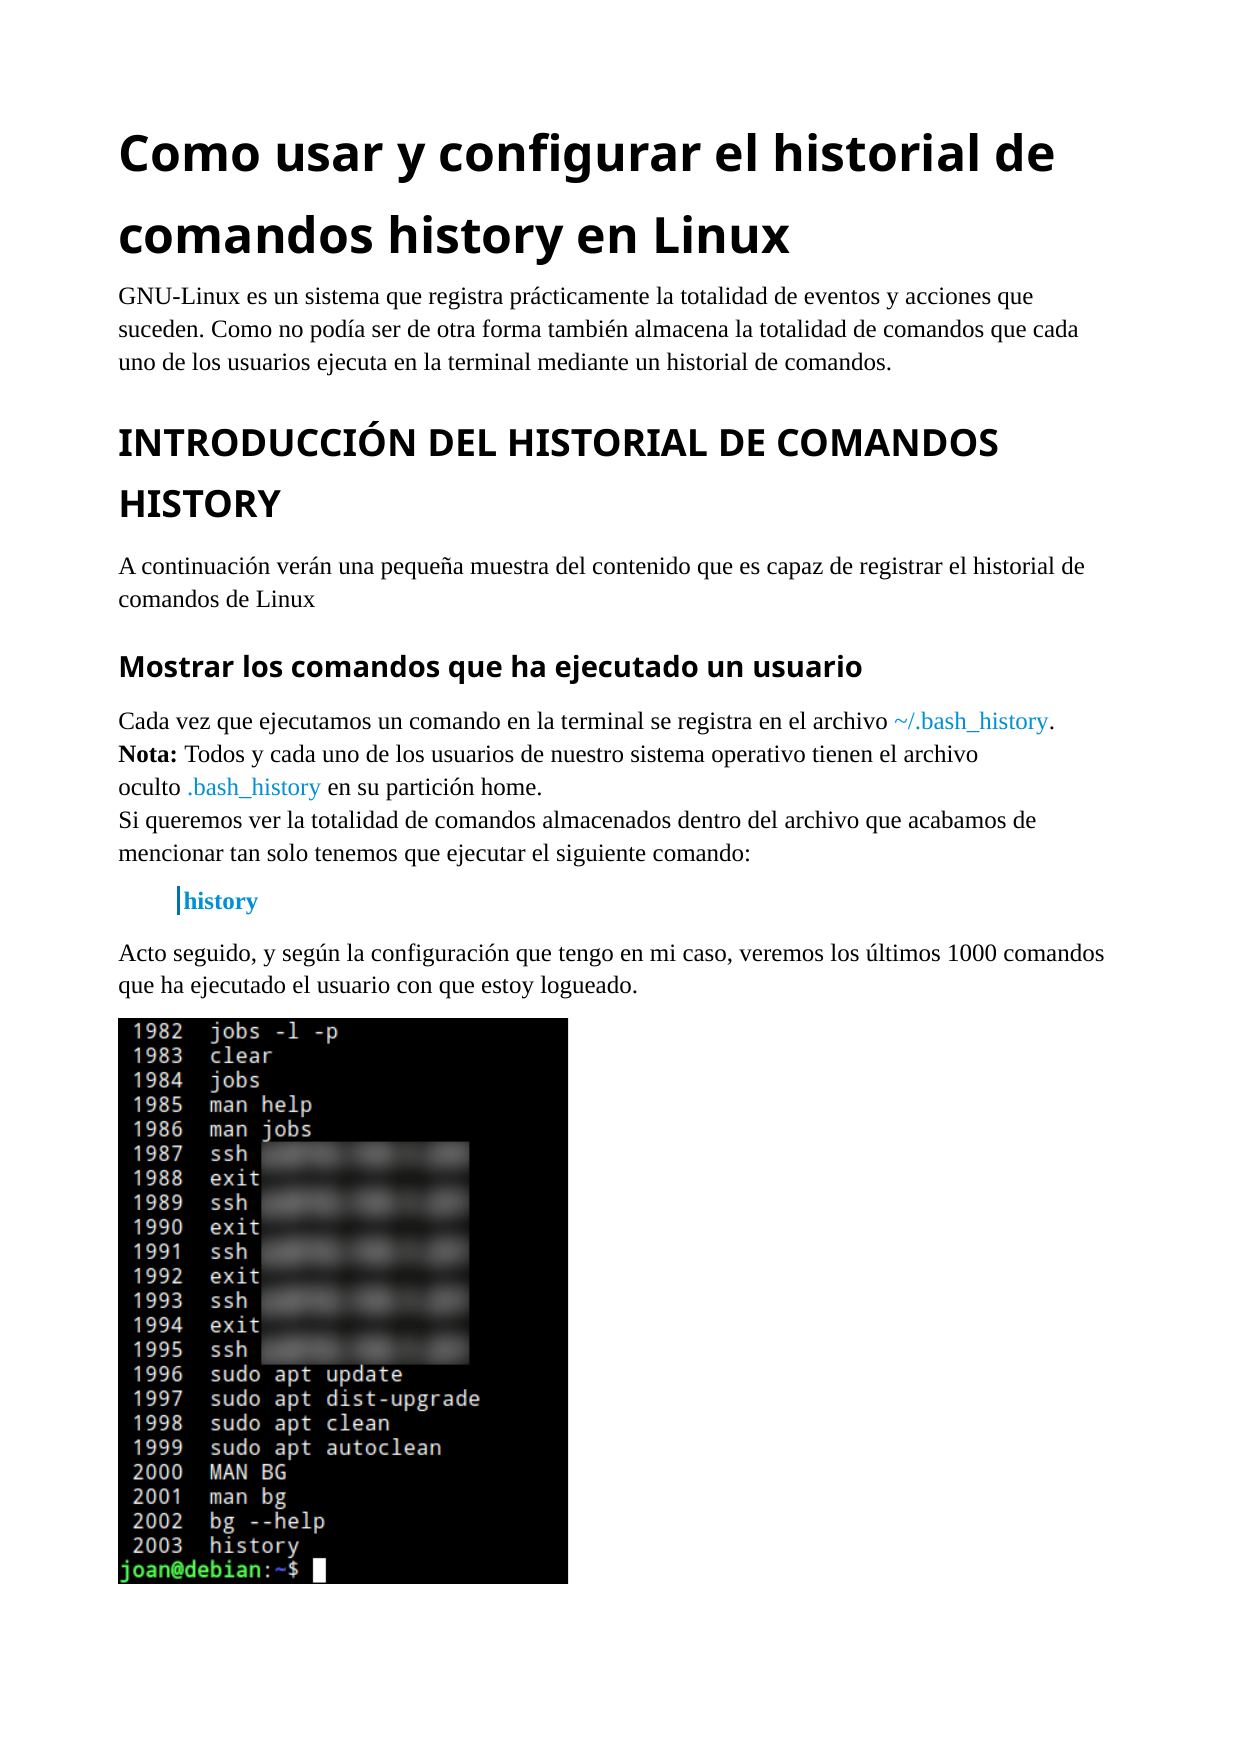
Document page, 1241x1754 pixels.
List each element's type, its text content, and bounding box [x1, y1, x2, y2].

subtitle Como usar y configurar el historial de comandos history en Linux [118, 118, 1122, 268]
text history [180, 886, 1063, 915]
text Nota: Todos y cada uno de los usuarios de nuestro sistema operativo tienen el archivo oculto .bash_history en su partición home. [118, 739, 1122, 801]
text Cada vez que ejecutamos un comando en la terminal se registra en el archivo ~/.bash_history. [118, 706, 1122, 735]
text Acto seguido, y según la configuración que tengo en mi caso, veremos los últimos 1000 comandos que ha ejecutado el usuario con que estoy logueado. [118, 938, 1122, 999]
picture [118, 1018, 569, 1584]
text GNU-Linux es un sistema que registra prácticamente la totalidad de eventos y acciones que suceden. Como no podía ser de otra forma también almacena la totalidad de comandos que cada uno de los usuarios ejecuta en la terminal mediante un historial de comandos. [118, 281, 1122, 376]
text Si queremos ver la totalidad de comandos almacenados dentro del archivo que acabamos de mencionar tan solo tenemos que ejecutar el siguiente comando: [118, 805, 1122, 867]
subtitle Mostrar los comandos que ha ejecutado un usuario [118, 646, 1122, 686]
text A continuación verán una pequeña muestra del contenido que es capaz de registrar el historial de comandos de Linux [118, 551, 1122, 613]
subtitle INTRODUCCIÓN DEL HISTORIAL DE COMANDOS HISTORY [118, 416, 1122, 528]
